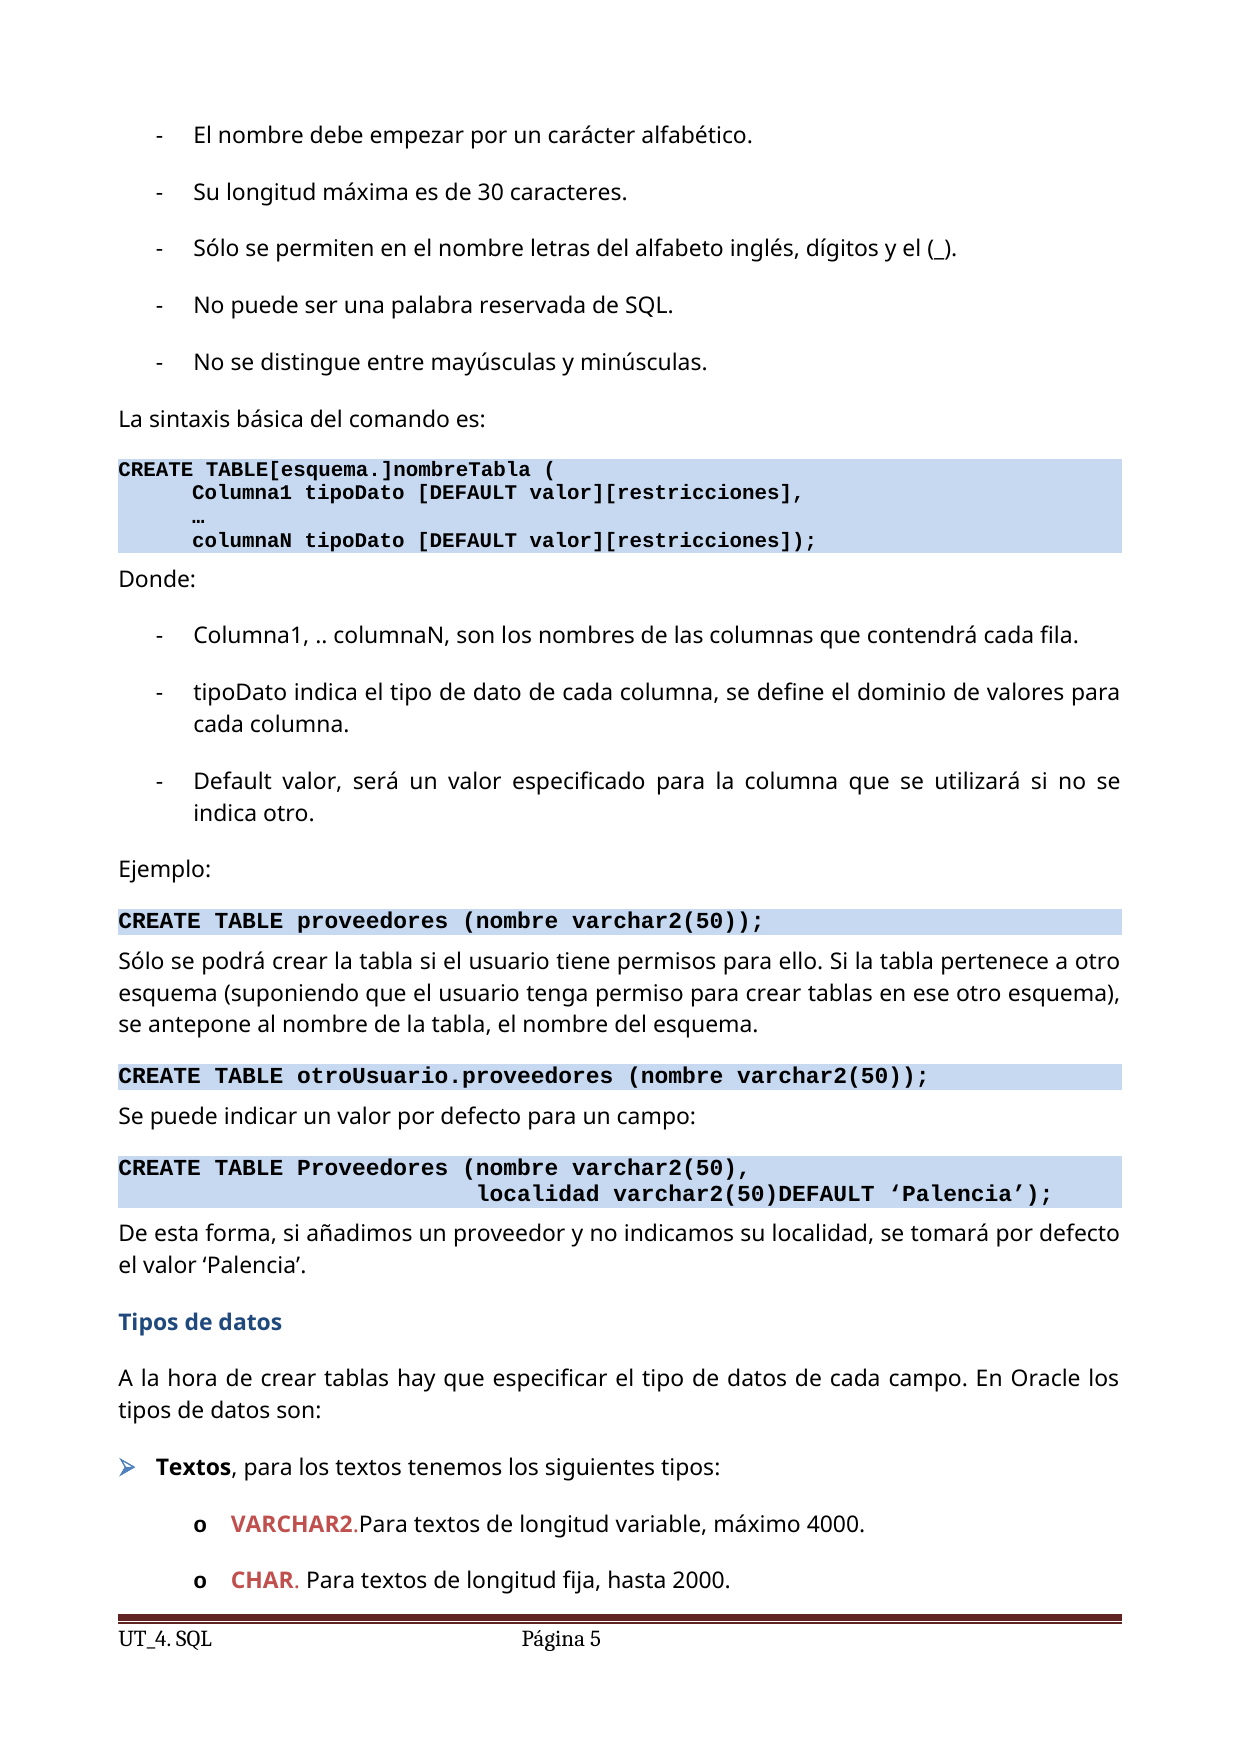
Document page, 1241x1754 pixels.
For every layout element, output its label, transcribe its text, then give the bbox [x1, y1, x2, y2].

text De esta forma, si añadimos un proveedor y no indicamos su localidad, se tomará por defecto el valor ‘Palencia’. [118, 1217, 1122, 1280]
text Tipos de datos [118, 1305, 1122, 1337]
text Se puede indicar un valor por defecto para un campo: [118, 1099, 1122, 1131]
text Sólo se podrá crear la tabla si el usuario tiene permisos para ello. Si la tabla pertenece a otro esquema (suponiendo que el usuario tenga permiso para crear tablas en ese otro esquema), se antepone al nombre de la tabla, el nombre del esquema. [118, 944, 1122, 1039]
list No puede ser una palabra reservada de SQL. [156, 288, 1122, 320]
text La sintaxis básica del comando es: [118, 402, 1122, 434]
text A la hora de crear tablas hay que especificar el tipo de datos de cada campo. En Oracle los tipos de datos son: [118, 1362, 1122, 1425]
list No se distingue entre mayúsculas y minúsculas. [156, 345, 1122, 377]
list Su longitud máxima es de 30 caracteres. [156, 175, 1122, 207]
text columnaN tipoDato [DEFAULT valor][restricciones]); [118, 530, 1122, 553]
list tipoDato indica el tipo de dato de cada columna, se define el dominio de valores para cada columna. [156, 676, 1122, 739]
list VARCHAR2.Para textos de longitud variable, máximo 4000. [193, 1507, 1122, 1539]
list El nombre debe empezar por un carácter alfabético. [156, 118, 1122, 150]
list Textos, para los textos tenemos los siguientes tipos: [118, 1450, 1122, 1482]
list CHAR. Para textos de longitud fija, hasta 2000. [193, 1564, 1122, 1596]
text Ejemplo: [118, 853, 1122, 884]
text localidad varchar2(50)DEFAULT ‘Palencia’); [118, 1182, 1122, 1208]
list Sólo se permiten en el nombre letras del alfabeto inglés, dígitos y el (_). [156, 232, 1122, 263]
list Default valor, será un valor especificado para la columna que se utilizará si no se indica otro. [156, 764, 1122, 828]
list Columna1, .. columnaN, son los nombres de las columnas que contendrá cada fila. [156, 619, 1122, 651]
text CREATE TABLE Proveedores (nombre varchar2(50), [118, 1156, 1122, 1182]
text Donde: [118, 562, 1122, 594]
text CREATE TABLE otroUsuario.proveedores (nombre varchar2(50)); [118, 1064, 1122, 1090]
text CREATE TABLE[esquema.]nombreTabla ( [118, 459, 1122, 482]
text … [118, 506, 1122, 530]
text CREATE TABLE proveedores (nombre varchar2(50)); [118, 909, 1122, 935]
text Columna1 tipoDato [DEFAULT valor][restricciones], [118, 482, 1122, 506]
